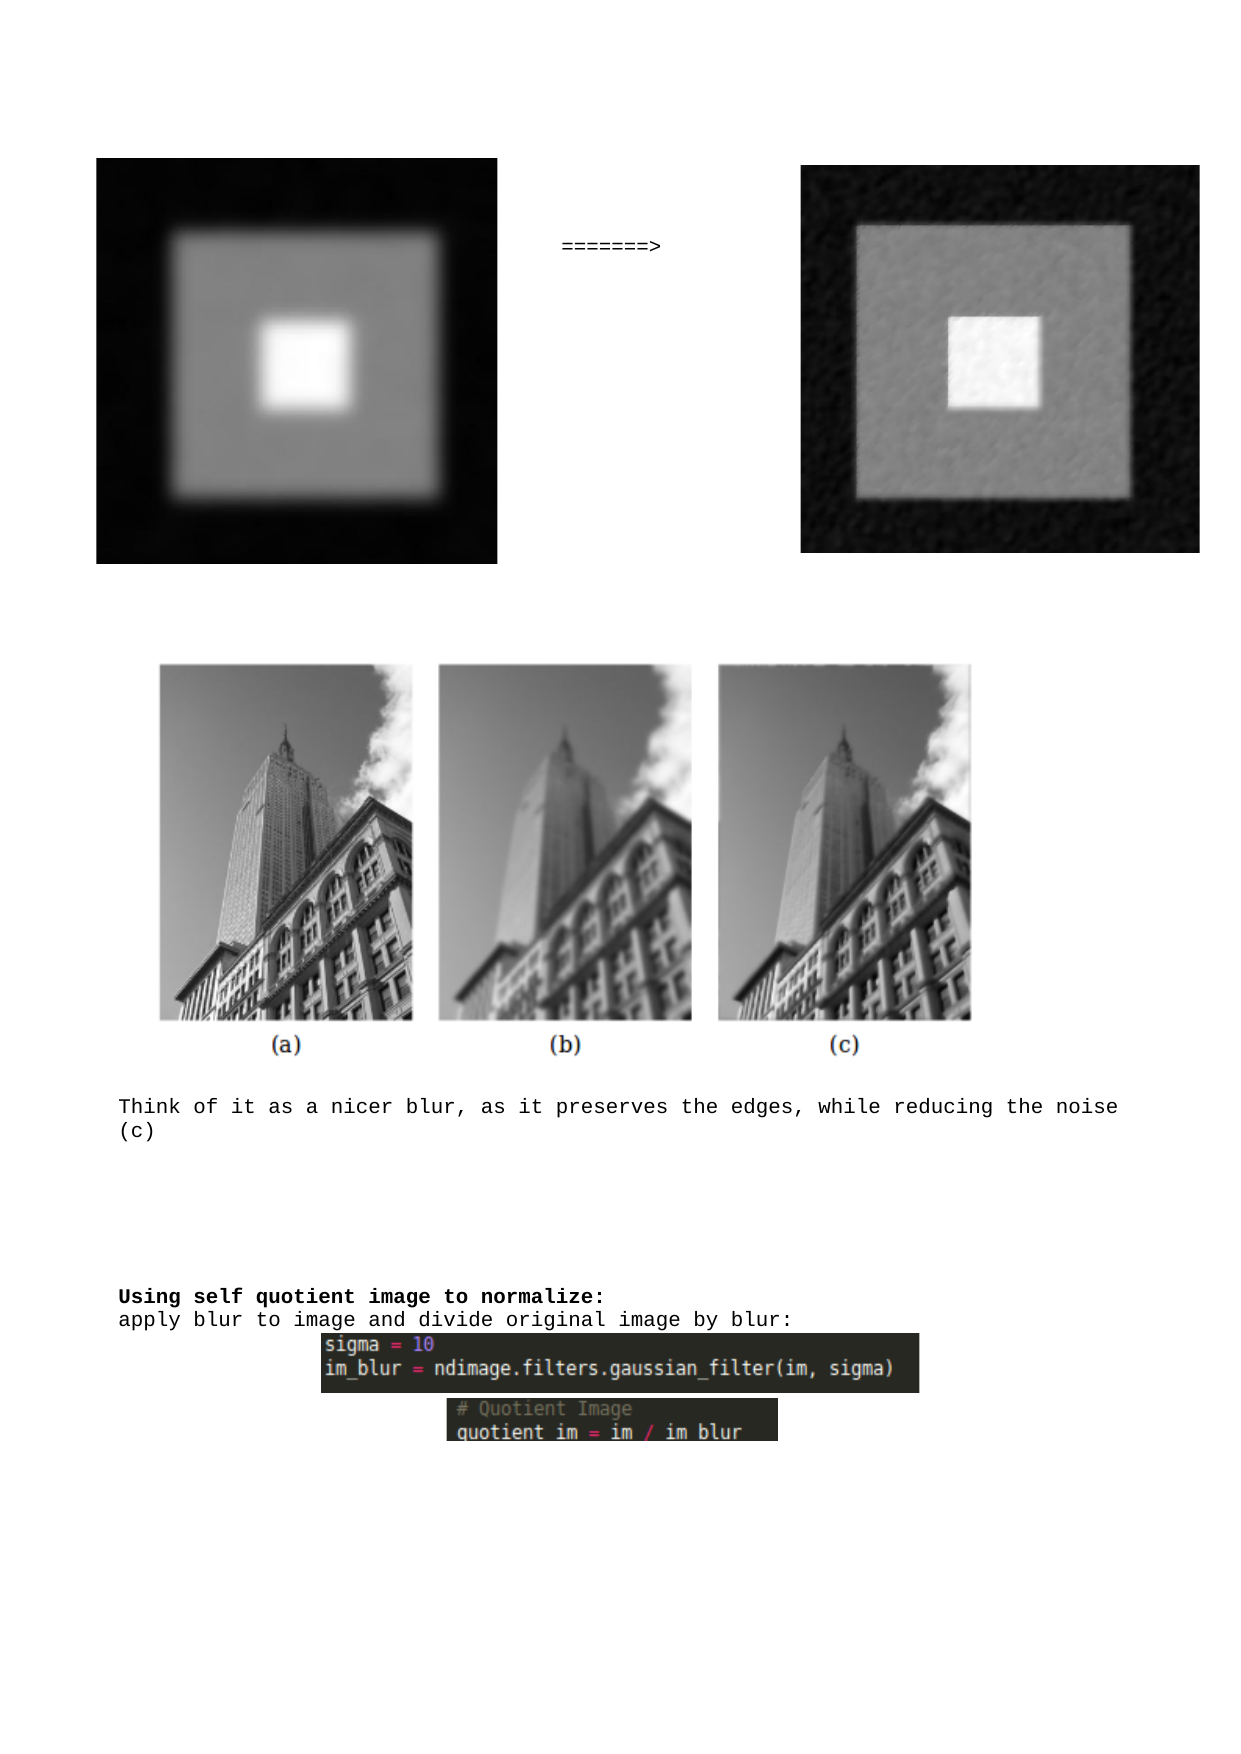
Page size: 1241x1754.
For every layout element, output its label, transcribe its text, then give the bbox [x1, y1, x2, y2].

text apply blur to image and divide original image by blur: [118, 1309, 1122, 1333]
picture [321, 1333, 920, 1393]
picture [446, 1398, 778, 1441]
text =======> [498, 236, 800, 260]
text Using self quotient image to normalize: [118, 1286, 1122, 1309]
picture [140, 662, 1100, 1073]
text Think of it as a nicer blur, as it preserves the edges, while reducing the noise (c) [118, 1097, 1122, 1144]
picture [800, 165, 1200, 553]
picture [96, 158, 498, 564]
